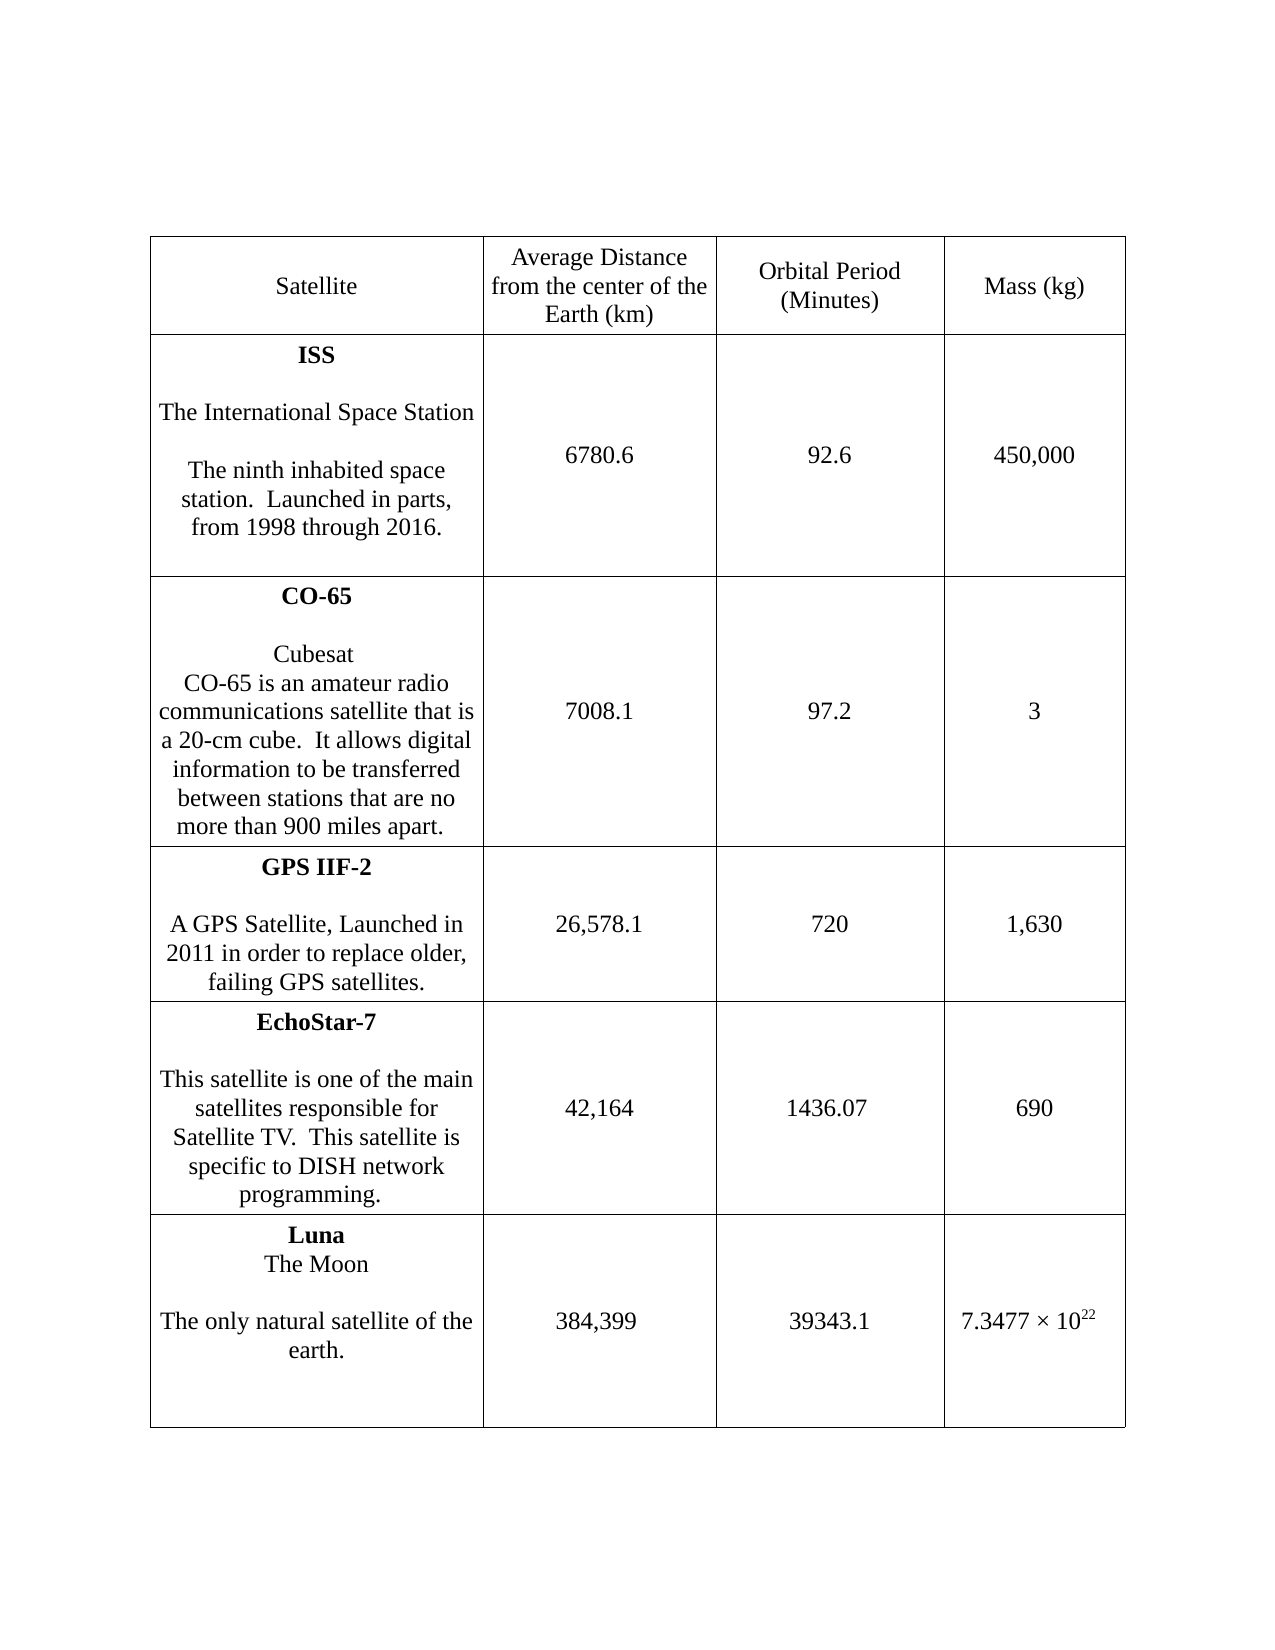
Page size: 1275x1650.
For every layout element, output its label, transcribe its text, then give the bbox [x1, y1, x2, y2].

table_cell 42,164 [484, 1002, 716, 1214]
table_cell 26,578.1 [484, 847, 716, 1001]
table_cell 3 [945, 577, 1125, 846]
table_cell 720 [717, 847, 944, 1001]
table_cell EchoStar-7 This satellite is one of the main satellites responsible for Satellite TV. This satellite is specific to DISH network programming. [151, 1002, 483, 1214]
table_cell CO-65 Cubesat CO-65 is an amateur radio communications satellite that is a 20-cm cube. It allows digital information to be transferred between stations that are no more than 900 miles apart. [151, 577, 483, 846]
table_header Average Distance from the center of the Earth (km) [484, 237, 716, 334]
table_cell 7008.1 [484, 577, 716, 846]
table_cell 384,399 [484, 1215, 716, 1427]
table_header Mass (kg) [945, 237, 1125, 334]
table_cell 690 [945, 1002, 1125, 1214]
table_cell 39343.1 [717, 1215, 944, 1427]
table_cell GPS IIF-2 A GPS Satellite, Launched in 2011 in order to replace older, failing GPS satellites. [151, 847, 483, 1001]
table_cell 1,630 [945, 847, 1125, 1001]
table_cell 97.2 [717, 577, 944, 846]
table_cell 450,000 [945, 335, 1125, 576]
table_header Satellite [151, 237, 483, 334]
table_cell 92.6 [717, 335, 944, 576]
table_cell 6780.6 [484, 335, 716, 576]
table_cell 1436.07 [717, 1002, 944, 1214]
table_cell Luna The Moon The only natural satellite of the earth. [151, 1215, 483, 1427]
table_cell ISS The International Space Station The ninth inhabited space station. Launched in parts, from 1998 through 2016. [151, 335, 483, 576]
table_cell 7.3477 × 1022 [945, 1215, 1125, 1427]
table_header Orbital Period (Minutes) [717, 237, 944, 334]
